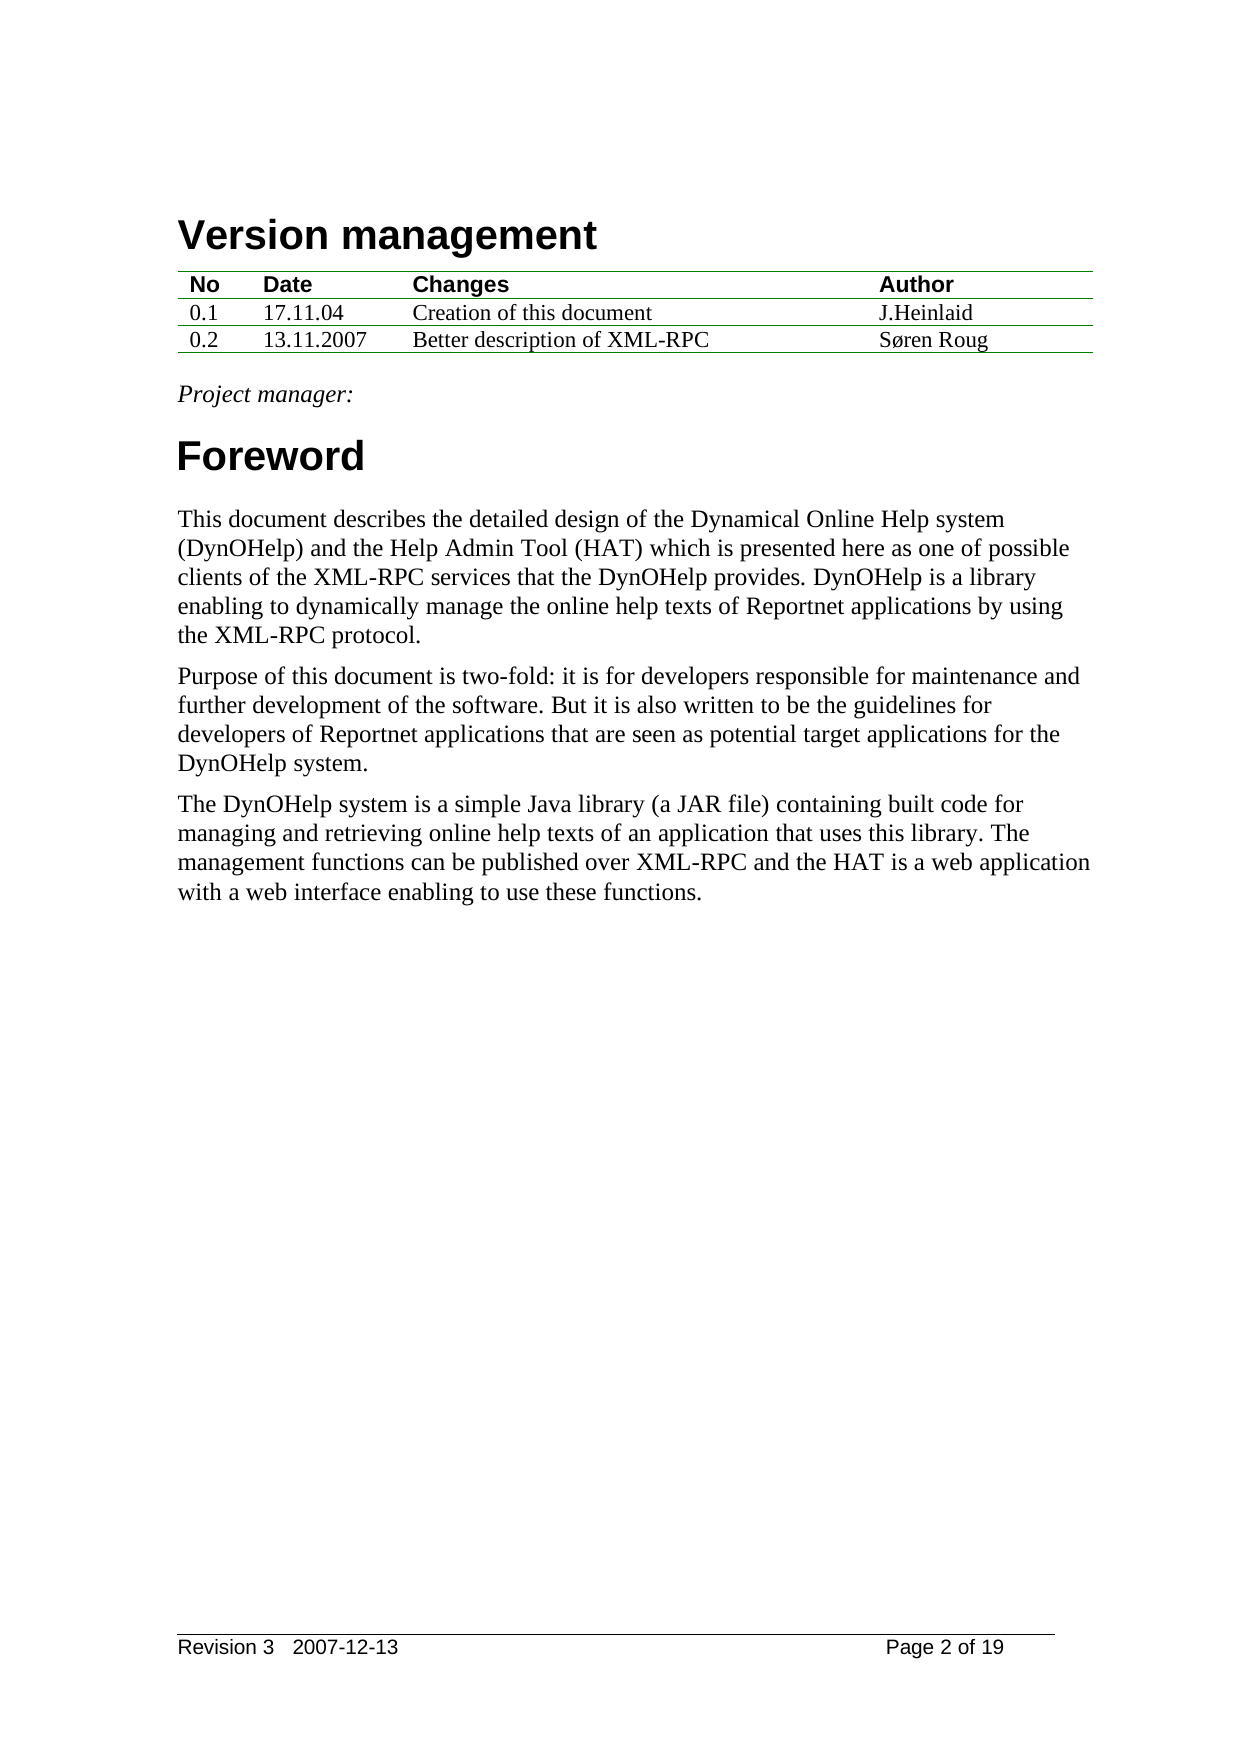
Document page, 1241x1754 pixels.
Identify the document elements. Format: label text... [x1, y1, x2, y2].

text This document describes the detailed design of the Dynamical Online Help system (DynOHelp) and the Help Admin Tool (HAT) which is presented here as one of possible clients of the XML-RPC services that the DynOHelp provides. DynOHelp is a library enabling to dynamically manage the online help texts of Reportnet applications by using the XML-RPC protocol. [177, 504, 1092, 649]
text Project manager: [177, 379, 1092, 408]
text Purpose of this document is two-fold: it is for developers responsible for maintenance and further development of the software. But it is also written to be the guidelines for developers of Reportnet applications that are seen as potential target applications for the DynOHelp system. [177, 661, 1092, 777]
table_cell Søren Roug [868, 326, 1093, 352]
subtitle Foreword [102, 431, 1092, 479]
table_cell Better description of XML-RPC [401, 326, 868, 352]
subtitle Version management [177, 210, 1092, 258]
table_header No [178, 272, 252, 298]
text The DynOHelp system is a simple Java library (a JAR file) containing built code for managing and retrieving online help texts of an application that uses this library. The management functions can be published over XML-RPC and the HAT is a web application with a web interface enabling to use these functions. [177, 789, 1092, 905]
table_cell 0.1 [178, 299, 252, 325]
table_cell J.Heinlaid [868, 299, 1093, 325]
table_cell 0.2 [178, 326, 252, 352]
table_header Date [252, 272, 401, 298]
table_cell Creation of this document [401, 299, 868, 325]
table_cell 17.11.04 [252, 299, 401, 325]
table_header Changes [401, 272, 868, 298]
table_cell 13.11.2007 [252, 326, 401, 352]
table_header Author [868, 272, 1093, 298]
